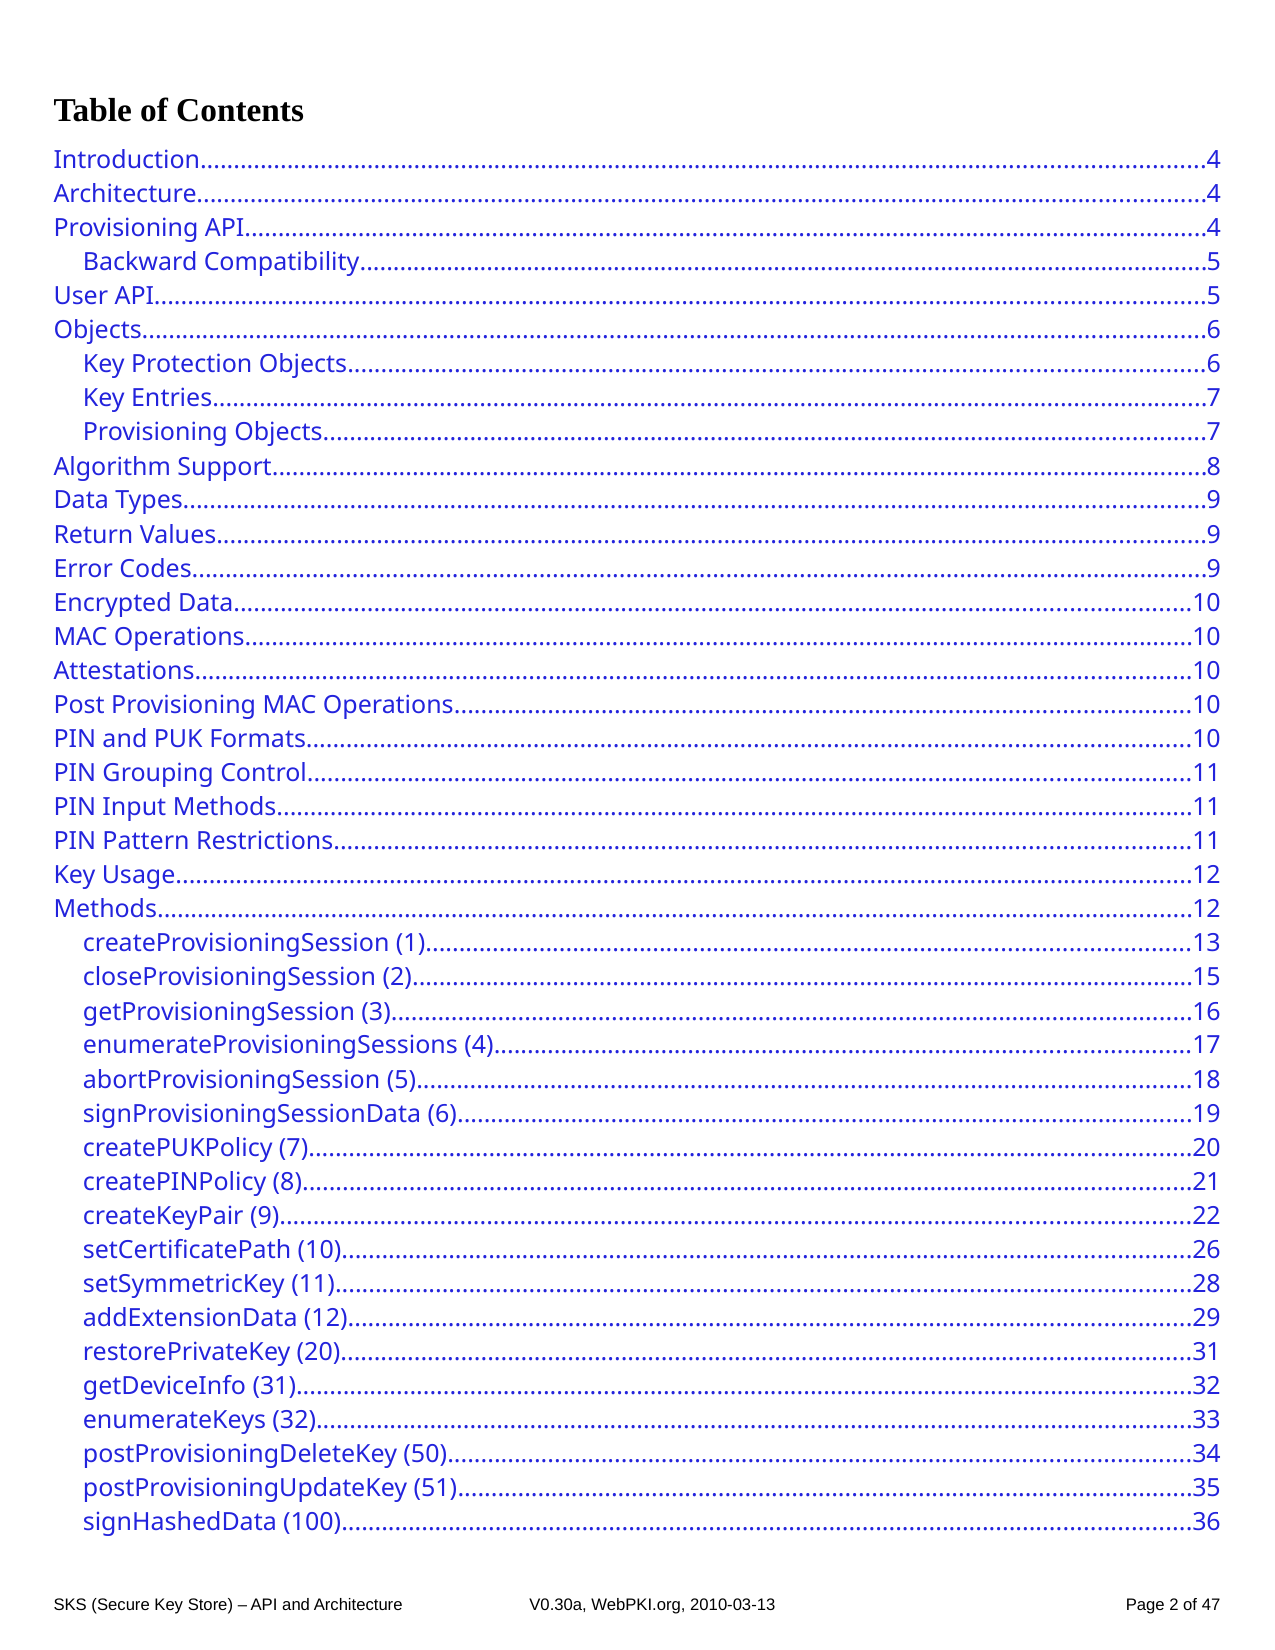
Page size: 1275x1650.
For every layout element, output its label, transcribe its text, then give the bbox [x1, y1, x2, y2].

text setCertificatePath (10) 26 [83, 1232, 1221, 1266]
text Algorithm Support 8 [53, 448, 1221, 482]
text User API 5 [53, 278, 1221, 312]
text abortProvisioningSession (5) 18 [83, 1061, 1221, 1095]
text setSymmetricKey (11) 28 [83, 1266, 1221, 1300]
text enumerateProvisioningSessions (4) 17 [83, 1027, 1221, 1061]
text postProvisioningUpdateKey (51) 35 [83, 1470, 1221, 1504]
subtitle Table of Contents [53, 91, 1221, 129]
text restorePrivateKey (20) 31 [83, 1334, 1221, 1368]
text Key Protection Objects 6 [83, 346, 1221, 380]
text PIN Input Methods 11 [53, 789, 1221, 823]
text Provisioning Objects 7 [83, 414, 1221, 448]
text Return Values 9 [53, 516, 1221, 550]
text Methods 12 [53, 891, 1221, 925]
text Error Codes 9 [53, 550, 1221, 584]
text createProvisioningSession (1) 13 [83, 925, 1221, 959]
text PIN Pattern Restrictions 11 [53, 823, 1221, 857]
text Data Types 9 [53, 482, 1221, 516]
text Architecture 4 [53, 176, 1221, 210]
text signProvisioningSessionData (6) 19 [83, 1095, 1221, 1129]
text addExtensionData (12) 29 [83, 1300, 1221, 1334]
text Objects 6 [53, 312, 1221, 346]
text postProvisioningDeleteKey (50) 34 [83, 1436, 1221, 1470]
text closeProvisioningSession (2) 15 [83, 959, 1221, 993]
text Introduction 4 [53, 142, 1221, 176]
text getDeviceInfo (31) 32 [83, 1368, 1221, 1402]
text PIN Grouping Control 11 [53, 755, 1221, 789]
text MAC Operations 10 [53, 618, 1221, 652]
text enumerateKeys (32) 33 [83, 1402, 1221, 1436]
text Post Provisioning MAC Operations 10 [53, 687, 1221, 721]
text PIN and PUK Formats 10 [53, 721, 1221, 755]
text Provisioning API 4 [53, 210, 1221, 244]
text createPUKPolicy (7) 20 [83, 1129, 1221, 1163]
text createKeyPair (9) 22 [83, 1197, 1221, 1232]
text Key Usage 12 [53, 857, 1221, 891]
text Attestations 10 [53, 652, 1221, 687]
text Key Entries 7 [83, 380, 1221, 414]
text createPINPolicy (8) 21 [83, 1163, 1221, 1197]
text getProvisioningSession (3) 16 [83, 993, 1221, 1027]
text signHashedData (100) 36 [83, 1504, 1221, 1538]
text Backward Compatibility 5 [83, 244, 1221, 278]
text Encrypted Data 10 [53, 584, 1221, 618]
